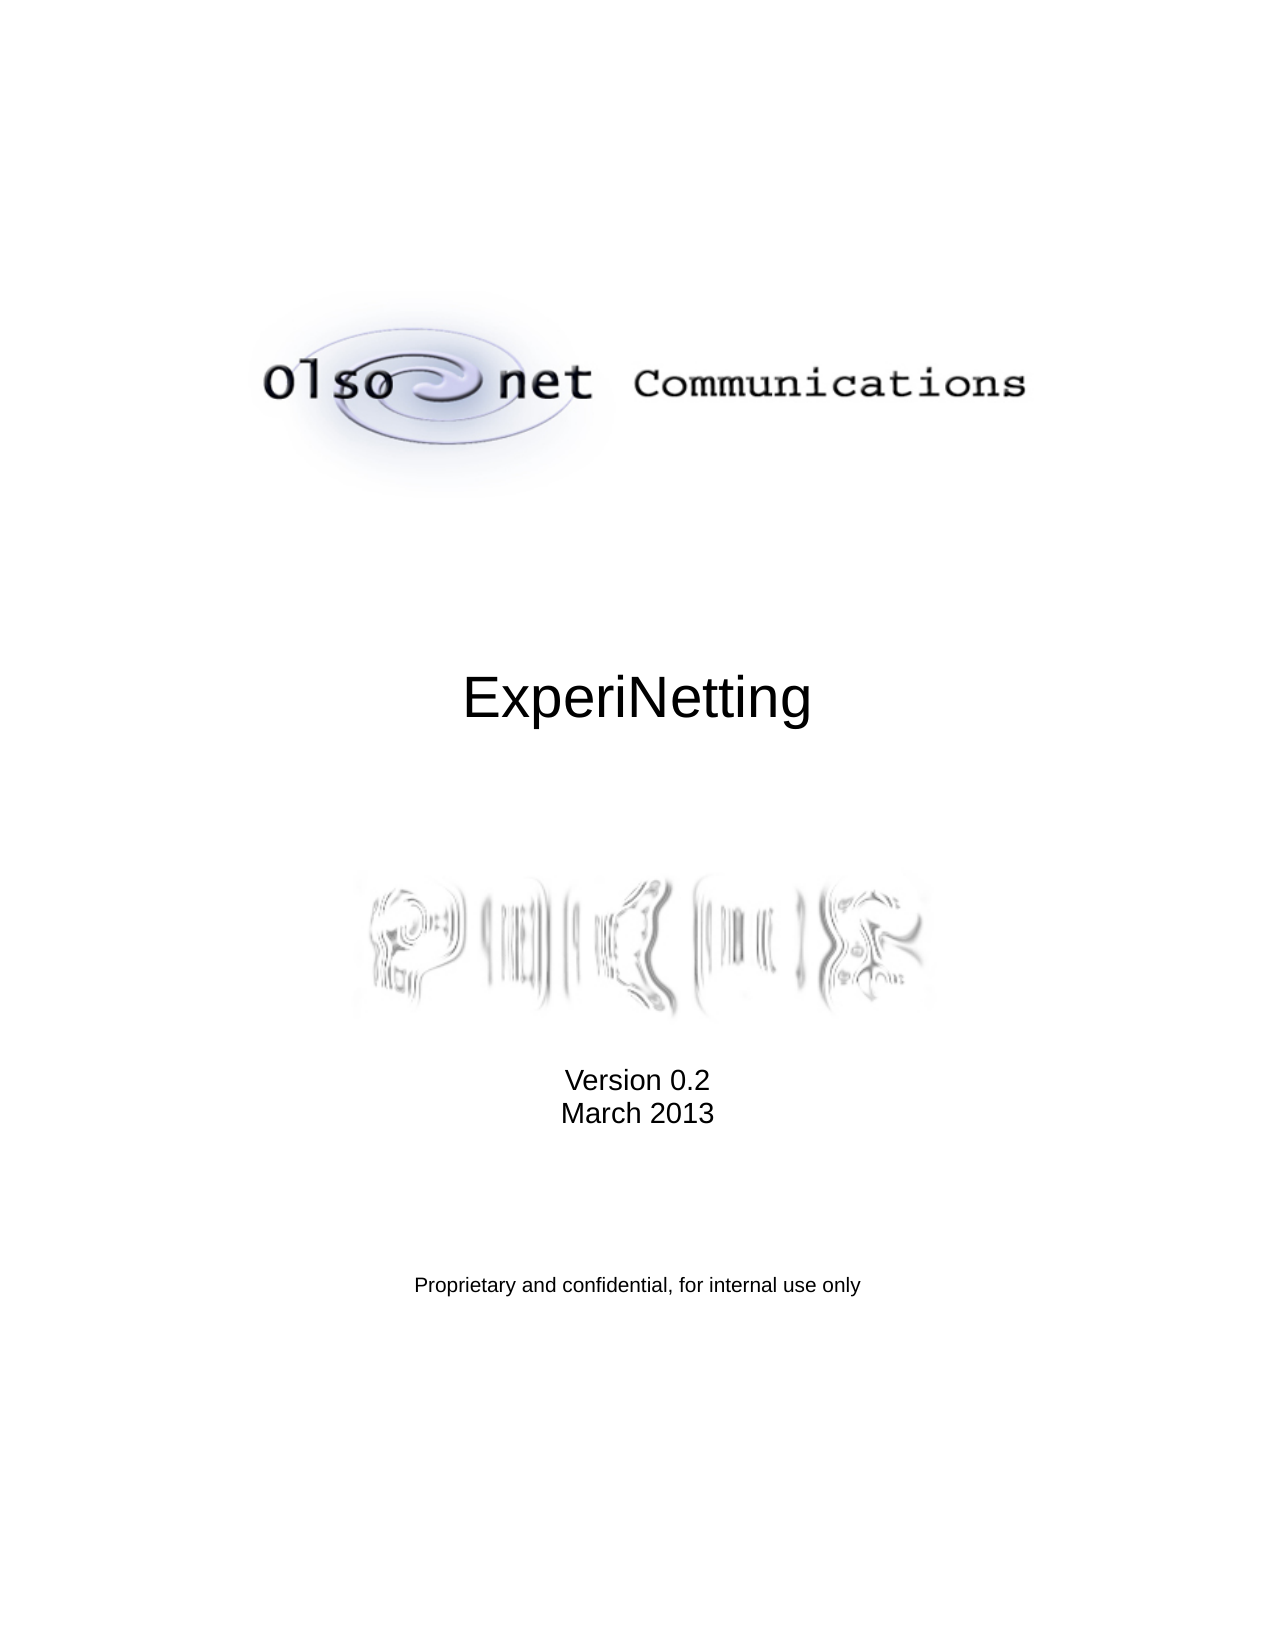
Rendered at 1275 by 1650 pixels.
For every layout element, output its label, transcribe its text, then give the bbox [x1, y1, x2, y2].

picture [674, 1072, 682, 1084]
picture [241, 291, 1034, 498]
picture [650, 1076, 657, 1084]
text Version 0.2 [210, 1064, 1065, 1097]
picture [332, 852, 955, 1084]
text Proprietary and confidential, for internal use only [210, 1274, 1065, 1297]
text ExperiNetting [210, 664, 1065, 729]
picture [586, 1076, 594, 1081]
picture [633, 1076, 641, 1084]
text March 2013 [210, 1097, 1065, 1129]
